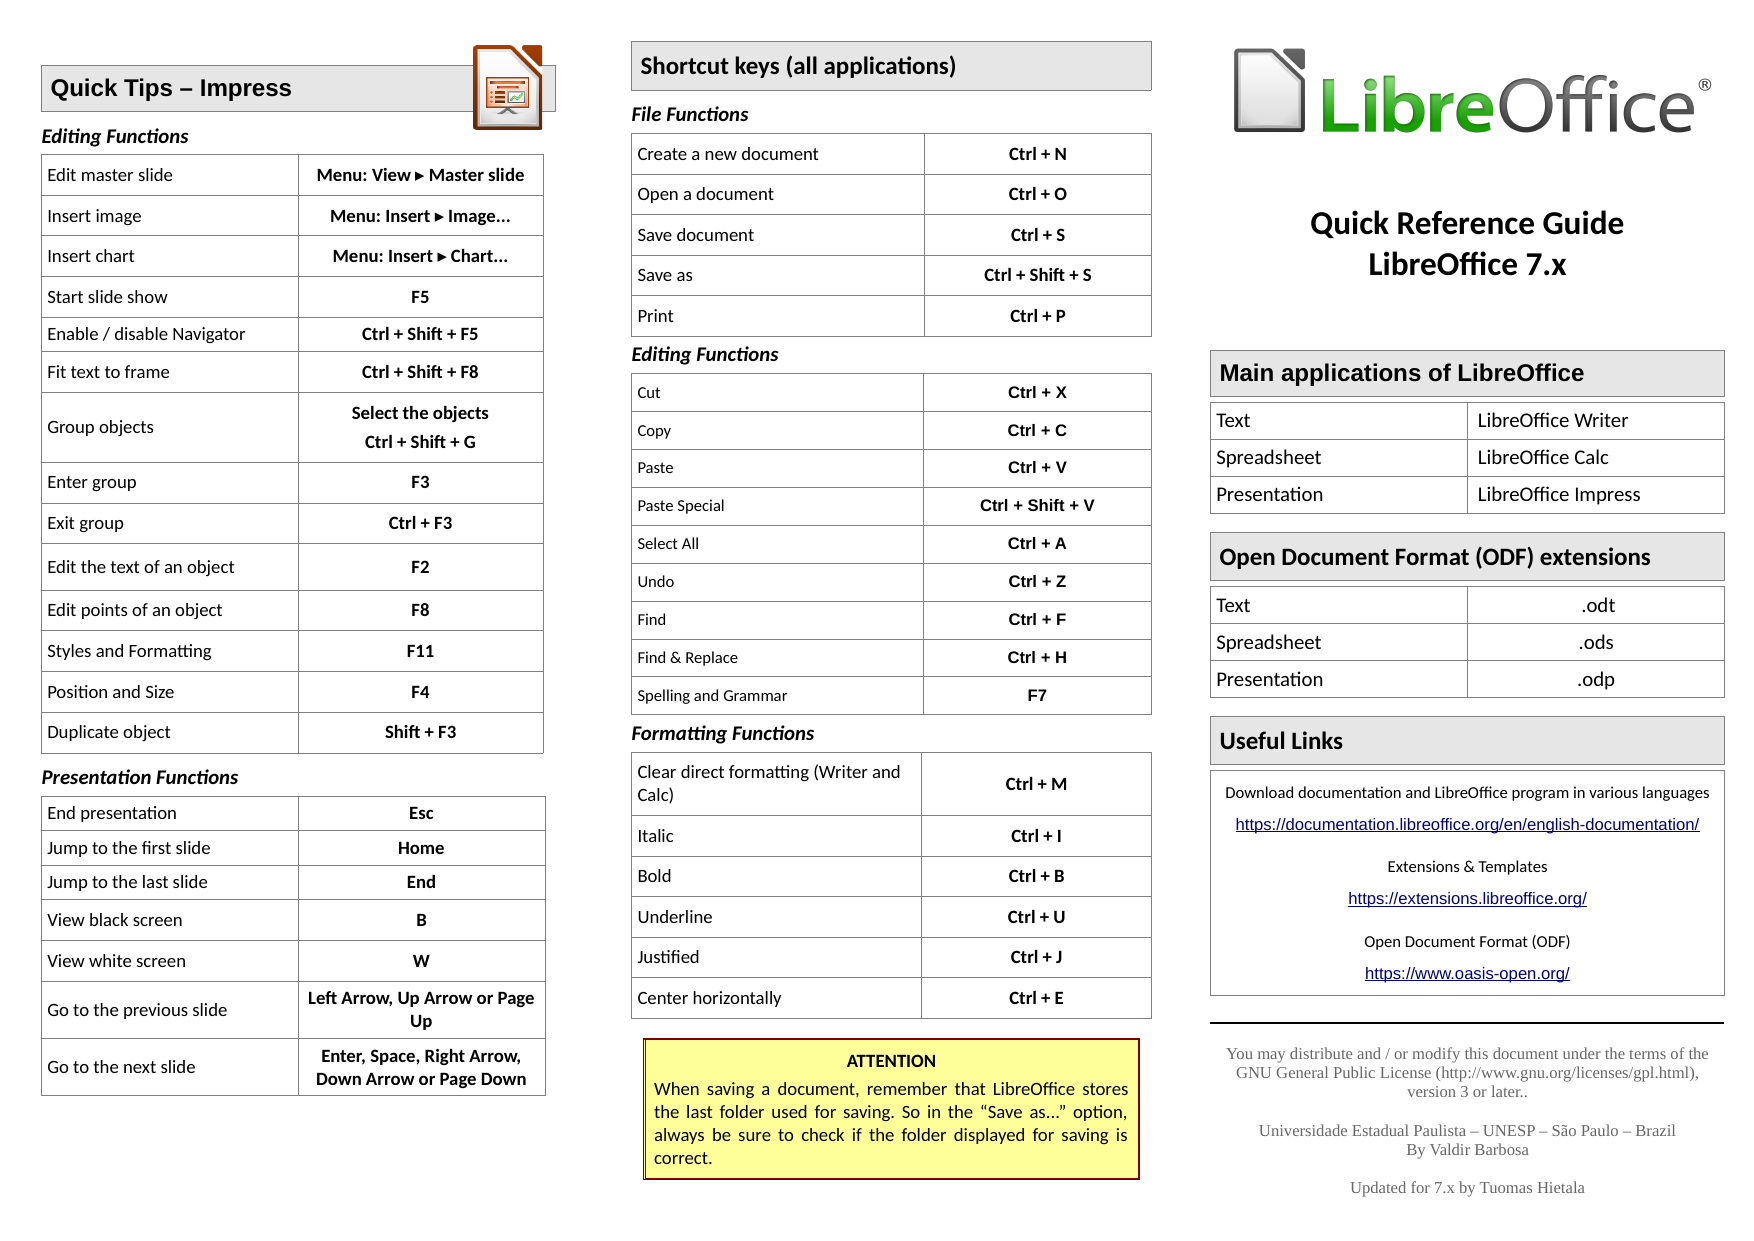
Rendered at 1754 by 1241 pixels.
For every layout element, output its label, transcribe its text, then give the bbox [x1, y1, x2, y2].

subtitle Quick Tips – Impress [42, 66, 473, 111]
table_cell F8 [299, 591, 543, 630]
table_cell Exit group [42, 504, 298, 543]
subtitle Editing Functions [41, 123, 556, 148]
table_cell F2 [299, 544, 543, 589]
table_cell View white screen [42, 941, 298, 981]
table_cell Open Document Format (ODF) https://www.oasis-open.org/ [1211, 920, 1724, 994]
table_cell Jump to the last slide [42, 866, 298, 899]
table_header Ctrl + N [925, 134, 1151, 173]
table_cell Ctrl + O [925, 175, 1151, 214]
table_cell Italic [632, 816, 921, 856]
table_cell Spelling and Grammar [632, 677, 923, 714]
table_cell Menu: Insert ▸ Image... [299, 196, 543, 235]
table_cell Paste [632, 450, 923, 487]
table_cell Home [299, 831, 545, 865]
subtitle Shortcut keys (all applications) [632, 42, 1151, 90]
table_cell Group objects [42, 393, 298, 462]
subtitle Useful Links [1211, 717, 1724, 764]
table_cell Paste Special [632, 488, 923, 525]
table_cell Underline [632, 897, 921, 937]
text Updated for 7.x by Tuomas Hietala [1210, 1178, 1724, 1197]
text You may distribute and / or modify this document under the terms of the GNU General Public License (http://www.gnu.org/licenses/gpl.html), version 3 or later.. [1210, 1044, 1724, 1101]
table_cell Extensions & Templates https://extensions.libreoffice.org/ [1211, 845, 1724, 920]
table_cell Enable / disable Navigator [42, 318, 298, 351]
table_cell Ctrl + S [925, 215, 1151, 254]
table_cell Styles and Formatting [42, 631, 298, 671]
text By Valdir Barbosa [1210, 1139, 1724, 1159]
table_cell End [299, 866, 545, 899]
table_cell LibreOffice Calc [1468, 440, 1724, 476]
table_cell LibreOffice Impress [1468, 477, 1724, 513]
table_cell Ctrl + U [922, 897, 1151, 937]
table_cell B [299, 900, 545, 940]
text LibreOffice 7.x [1210, 243, 1724, 283]
table_cell Ctrl + I [922, 816, 1151, 856]
subtitle Formatting Functions [631, 720, 1151, 746]
table_header Ctrl + M [922, 753, 1151, 815]
table_cell Ctrl + F3 [299, 504, 543, 543]
table_cell Ctrl + Shift + S [925, 256, 1151, 295]
table_cell Ctrl + E [922, 978, 1151, 1018]
table_cell F3 [299, 463, 543, 502]
table_cell Ctrl + C [924, 412, 1151, 449]
table_cell Find [632, 602, 923, 638]
table_cell F11 [299, 631, 543, 671]
table_cell Copy [632, 412, 923, 449]
table_cell Shift + F3 [299, 713, 543, 752]
table_cell Ctrl + Shift + V [924, 488, 1151, 525]
table_cell Left Arrow, Up Arrow or Page Up [299, 982, 545, 1038]
table_cell Ctrl + B [922, 857, 1151, 896]
table_cell Insert image [42, 196, 298, 235]
table_cell Spreadsheet [1211, 440, 1467, 476]
text Universidade Estadual Paulista – UNESP – São Paulo – Brazil [1210, 1120, 1724, 1139]
table_cell Save document [632, 215, 924, 254]
subtitle Main applications of LibreOffice [1211, 351, 1724, 396]
table_cell Ctrl + V [924, 450, 1151, 487]
picture [1220, 36, 1720, 140]
table_cell .odp [1468, 661, 1724, 697]
table_cell Ctrl + Shift + F5 [299, 318, 543, 351]
table_header .odt [1468, 587, 1724, 623]
table_cell Go to the next slide [42, 1039, 298, 1095]
picture [473, 45, 543, 130]
table_cell Ctrl + A [924, 526, 1151, 563]
table_cell Enter, Space, Right Arrow, Down Arrow or Page Down [299, 1039, 545, 1095]
table_cell Bold [632, 857, 921, 896]
table_cell Duplicate object [42, 713, 298, 752]
table_cell Ctrl + H [924, 640, 1151, 676]
table_header Text [1211, 587, 1467, 623]
table_cell Ctrl + F [924, 602, 1151, 638]
table_cell F5 [299, 277, 543, 317]
subtitle Editing Functions [631, 342, 1151, 367]
table_cell Fit text to frame [42, 352, 298, 392]
table_header Cut [632, 374, 923, 411]
table_cell W [299, 941, 545, 981]
table_cell Print [632, 296, 924, 336]
table_header Download documentation and LibreOffice program in various languages https://documentation.libreoffice.org/en/english-documentation/ [1211, 771, 1724, 845]
table_cell .ods [1468, 624, 1724, 660]
text When saving a document, remember that LibreOffice stores the last folder used for saving. So in the “Save as...” option, always be sure to check if the folder displayed for saving is correct. [646, 1067, 1138, 1178]
table_cell Find & Replace [632, 640, 923, 676]
table_cell Ctrl + Z [924, 564, 1151, 601]
table_header LibreOffice Writer [1468, 403, 1724, 439]
table_cell Ctrl + Shift + F8 [299, 352, 543, 392]
table_cell View black screen [42, 900, 298, 940]
table_header Text [1211, 403, 1467, 439]
table_cell Insert chart [42, 236, 298, 276]
subtitle Open Document Format (ODF) extensions [1211, 533, 1724, 580]
table_cell Go to the previous slide [42, 982, 298, 1038]
table_cell Center horizontally [632, 978, 921, 1018]
table_header Esc [299, 797, 545, 830]
subtitle Presentation Functions [41, 764, 556, 790]
table_cell Edit the text of an object [42, 544, 298, 589]
table_cell Save as [632, 256, 924, 295]
table_cell Presentation [1211, 477, 1467, 513]
table_header Edit master slide [42, 155, 298, 195]
table_cell Undo [632, 564, 923, 601]
text Quick Reference Guide [1210, 202, 1724, 243]
table_cell F4 [299, 672, 543, 712]
table_header Menu: View ▸ Master slide [299, 155, 543, 195]
table_cell Justified [632, 938, 921, 977]
table_header Clear direct formatting (Writer and Calc) [632, 753, 921, 815]
table_cell Ctrl + J [922, 938, 1151, 977]
table_cell Start slide show [42, 277, 298, 317]
table_header Ctrl + X [924, 374, 1151, 411]
table_cell F7 [924, 677, 1151, 714]
table_cell Select the objects Ctrl + Shift + G [299, 393, 543, 462]
table_cell Edit points of an object [42, 591, 298, 630]
table_header End presentation [42, 797, 298, 830]
text ATTENTION [646, 1040, 1138, 1067]
table_header Create a new document [632, 134, 924, 173]
subtitle File Functions [631, 102, 1151, 127]
table_cell Spreadsheet [1211, 624, 1467, 660]
table_cell Position and Size [42, 672, 298, 712]
table_cell Open a document [632, 175, 924, 214]
table_cell Ctrl + P [925, 296, 1151, 336]
table_cell Menu: Insert ▸ Chart... [299, 236, 543, 276]
table_cell Select All [632, 526, 923, 563]
table_cell Enter group [42, 463, 298, 502]
table_cell Jump to the first slide [42, 831, 298, 865]
subtitle [543, 66, 555, 111]
table_cell Presentation [1211, 661, 1467, 697]
